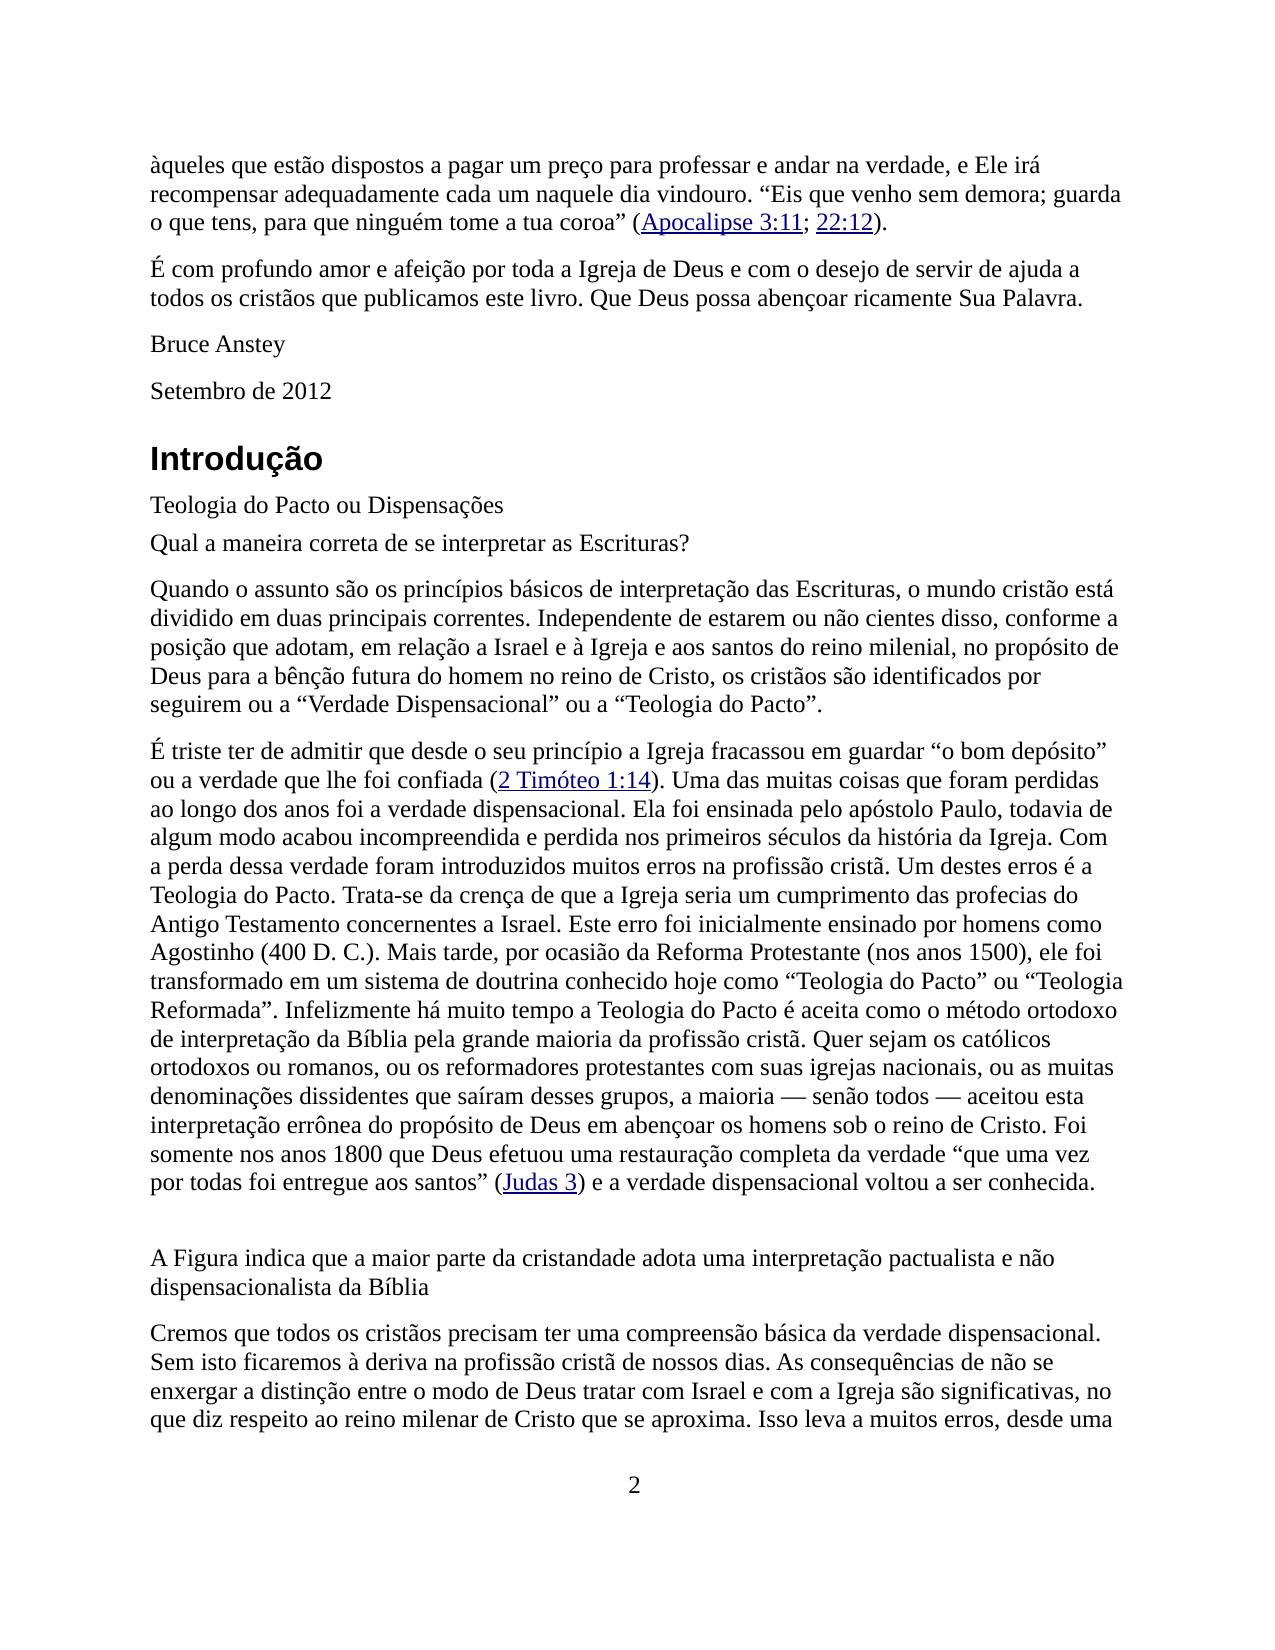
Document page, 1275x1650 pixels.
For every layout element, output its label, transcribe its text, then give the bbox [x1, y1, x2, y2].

text Teologia do Pacto ou Dispensações [150, 490, 1125, 519]
text É triste ter de admitir que desde o seu princípio a Igreja fracassou em guardar “o bom depósito” ou a verdade que lhe foi confiada (2 Timóteo 1:14). Uma das muitas coisas que foram perdidas ao longo dos anos foi a verdade dispensacional. Ela foi ensinada pelo apóstolo Paulo, todavia de algum modo acabou incompreendida e perdida nos primeiros séculos da história da Igreja. Com a perda dessa verdade foram introduzidos muitos erros na profissão cristã. Um destes erros é a Teologia do Pacto. Trata-se da crença de que a Igreja seria um cumprimento das profecias do Antigo Testamento concernentes a Israel. Este erro foi inicialmente ensinado por homens como Agostinho (400 D. C.). Mais tarde, por ocasião da Reforma Protestante (nos anos 1500), ele foi transformado em um sistema de doutrina conhecido hoje como “Teologia do Pacto” ou “Teologia Reformada”. Infelizmente há muito tempo a Teologia do Pacto é aceita como o método ortodoxo de interpretação da Bíblia pela grande maioria da profissão cristã. Quer sejam os católicos ortodoxos ou romanos, ou os reformadores protestantes com suas igrejas nacionais, ou as muitas denominações dissidentes que saíram desses grupos, a maioria — senão todos — aceitou esta interpretação errônea do propósito de Deus em abençoar os homens sob o reino de Cristo. Foi somente nos anos 1800 que Deus efetuou uma restauração completa da verdade “que uma vez por todas foi entregue aos santos” (Judas 3) e a verdade dispensacional voltou a ser conhecida. [150, 736, 1125, 1196]
subtitle Introdução [150, 439, 1125, 478]
text Qual a maneira correta de se interpretar as Escrituras? [150, 528, 1125, 557]
text Setembro de 2012 [150, 376, 1125, 405]
text Cremos que todos os cristãos precisam ter uma compreensão básica da verdade dispensacional. Sem isto ficaremos à deriva na profissão cristã de nossos dias. As consequências de não se enxergar a distinção entre o modo de Deus tratar com Israel e com a Igreja são significativas, no que diz respeito ao reino milenar de Cristo que se aproxima. Isso leva a muitos erros, desde uma [150, 1318, 1125, 1433]
text A Figura indica que a maior parte da cristandade adota uma interpretação pactualista e não dispensacionalista da Bíblia [150, 1214, 1125, 1300]
text É com profundo amor e afeição por toda a Igreja de Deus e com o desejo de servir de ajuda a todos os cristãos que publicamos este livro. Que Deus possa abençoar ricamente Sua Palavra. [150, 254, 1125, 312]
text Bruce Anstey [150, 329, 1125, 358]
text Quando o assunto são os princípios básicos de interpretação das Escrituras, o mundo cristão está dividido em duas principais correntes. Independente de estarem ou não cientes disso, conforme a posição que adotam, em relação a Israel e à Igreja e aos santos do reino milenial, no propósito de Deus para a bênção futura do homem no reino de Cristo, os cristãos são identificados por seguirem ou a “Verdade Dispensacional” ou a “Teologia do Pacto”. [150, 574, 1125, 718]
text àqueles que estão dispostos a pagar um preço para professar e andar na verdade, e Ele irá recompensar adequadamente cada um naquele dia vindouro. “Eis que venho sem demora; guarda o que tens, para que ninguém tome a tua coroa” (Apocalipse 3:11; 22:12). [150, 150, 1125, 236]
